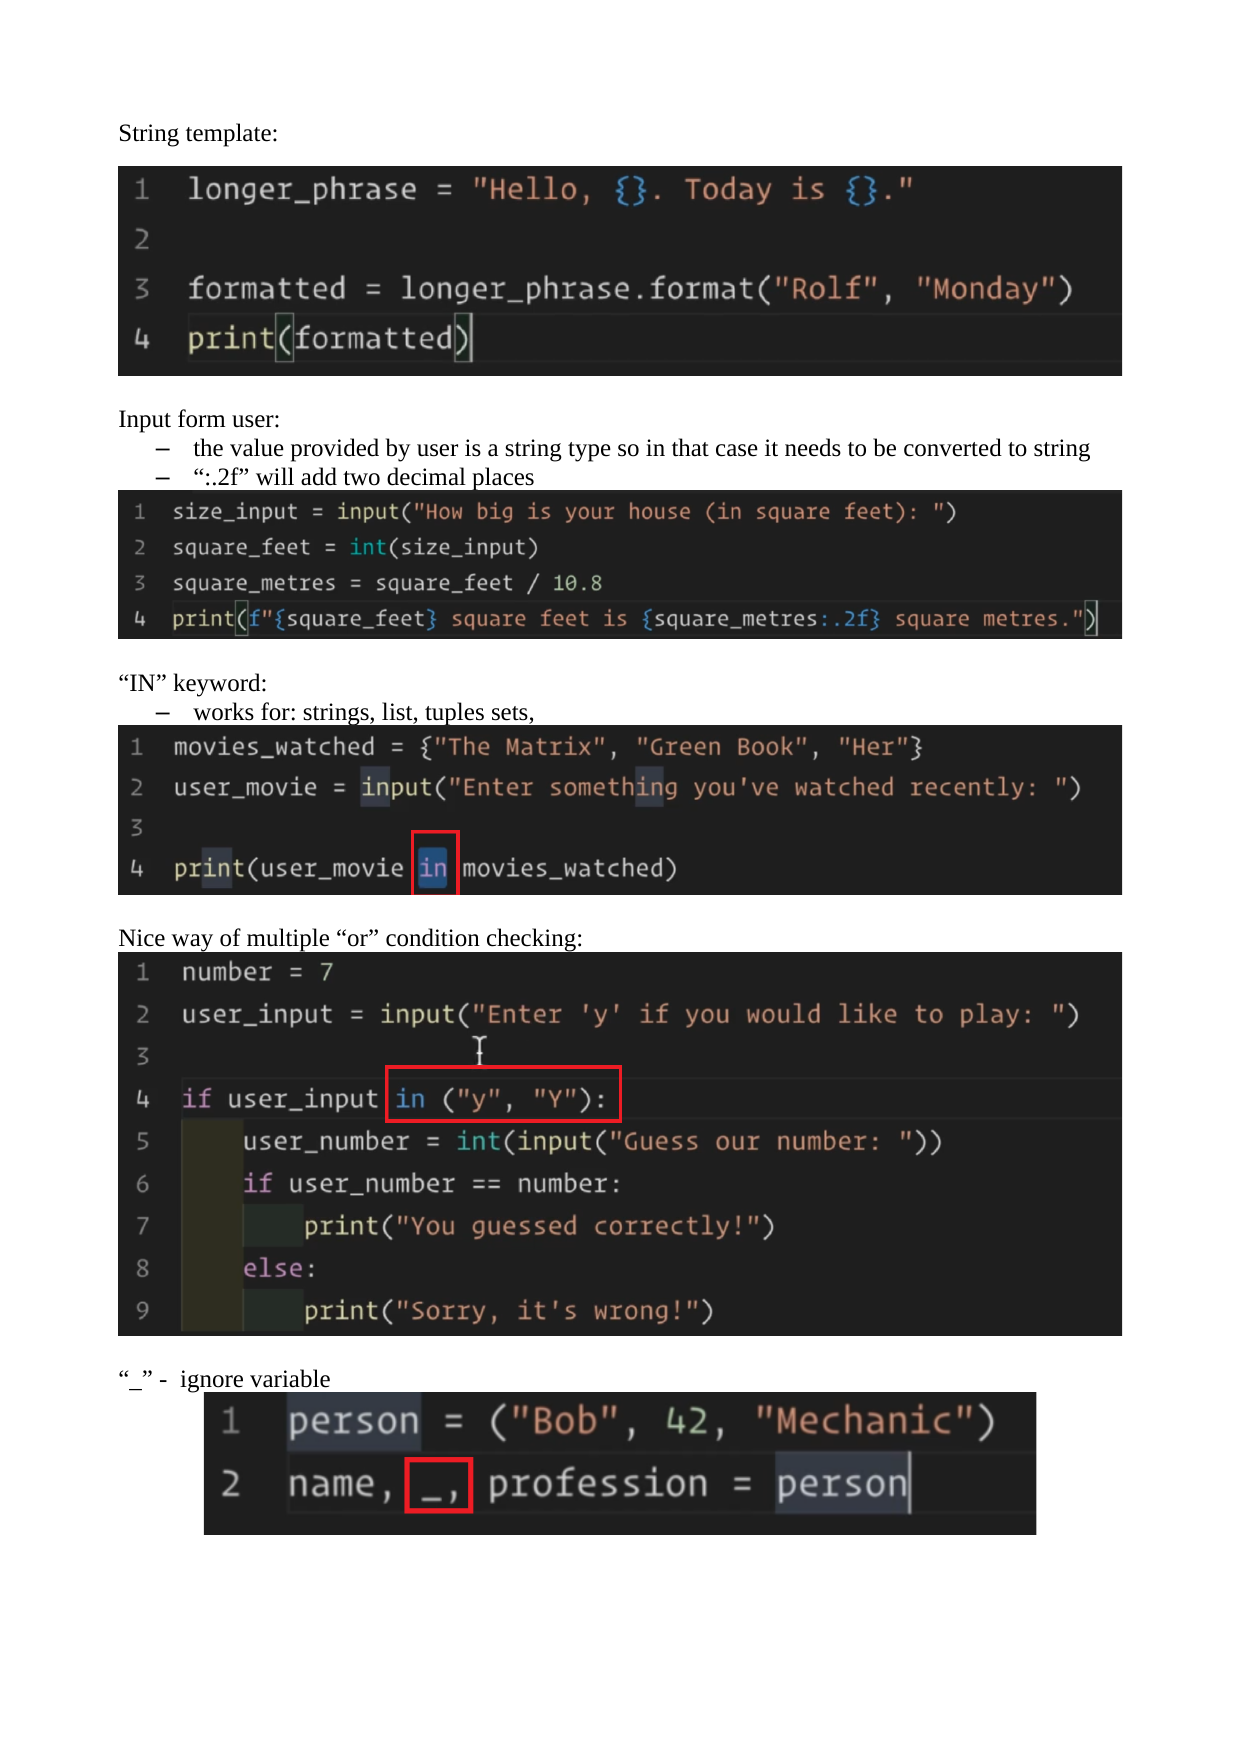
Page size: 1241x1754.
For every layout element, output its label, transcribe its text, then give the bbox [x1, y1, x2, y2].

text Input form user: [118, 404, 1122, 433]
text “IN” keyword: [118, 668, 1122, 697]
text Nice way of multiple “or” condition checking: [118, 923, 1122, 952]
list “:.2f” will add two decimal places [156, 462, 1122, 490]
text String template: [118, 118, 1122, 147]
text “_” - ignore variable [118, 1364, 1122, 1393]
list the value provided by user is a string type so in that case it needs to be converted to string [156, 433, 1122, 462]
list works for: strings, list, tuples sets, [156, 697, 1122, 725]
